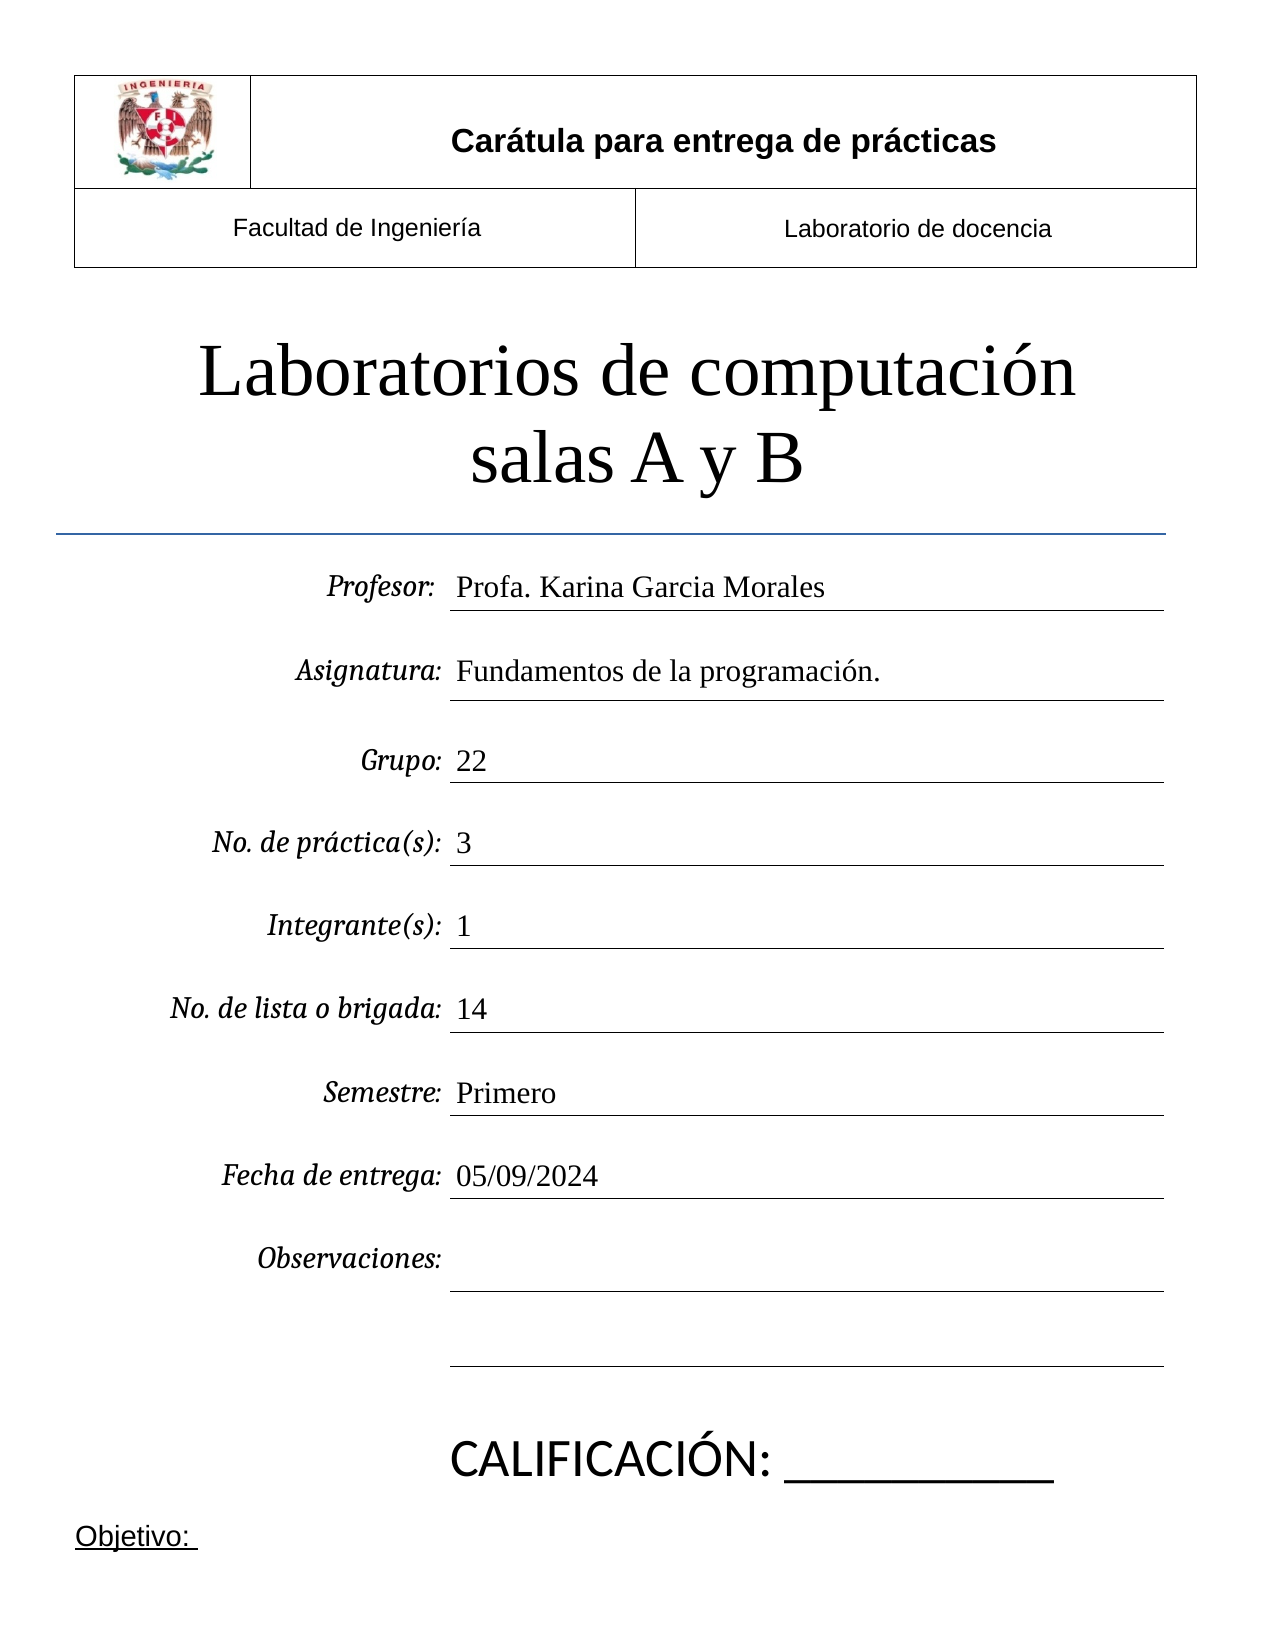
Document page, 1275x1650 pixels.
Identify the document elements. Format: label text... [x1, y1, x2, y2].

table_header [450, 527, 1164, 533]
table_cell Grupo: [75, 700, 450, 782]
table_cell 1 [450, 866, 1164, 948]
text Objetivo: [75, 1519, 1200, 1552]
table_cell [450, 1199, 1164, 1291]
table_cell 22 [450, 701, 1164, 782]
text Laboratorios de computación [75, 326, 1200, 412]
text salas A y B [75, 412, 1200, 498]
table_cell Observaciones: [75, 1198, 450, 1291]
table_cell Primero [450, 1033, 1164, 1115]
table_header Profesor: [75, 535, 450, 610]
table_cell 14 [450, 949, 1164, 1032]
table_cell Facultad de Ingeniería [75, 189, 635, 267]
table_cell 3 [450, 783, 1164, 865]
table_header Profa. Karina Garcia Morales [450, 535, 1164, 610]
table_cell No. de práctica(s): [75, 782, 450, 865]
table_header [75, 527, 450, 533]
table_header Carátula para entrega de prácticas [251, 76, 1196, 188]
table_cell Fundamentos de la programación. [450, 611, 1164, 700]
table_cell 05/09/2024 [450, 1116, 1164, 1198]
table_cell Integrante(s): [75, 865, 450, 948]
table_cell Asignatura: [75, 610, 450, 700]
table_cell Semestre: [75, 1032, 450, 1115]
table_cell [75, 1291, 450, 1366]
table_cell No. de lista o brigada: [75, 948, 450, 1032]
table_cell Laboratorio de docencia [636, 189, 1196, 267]
table_header [75, 76, 250, 188]
text CALIFICACIÓN: __________ [75, 1424, 1200, 1490]
table_cell [450, 1292, 1164, 1366]
table_cell Fecha de entrega: [75, 1115, 450, 1198]
